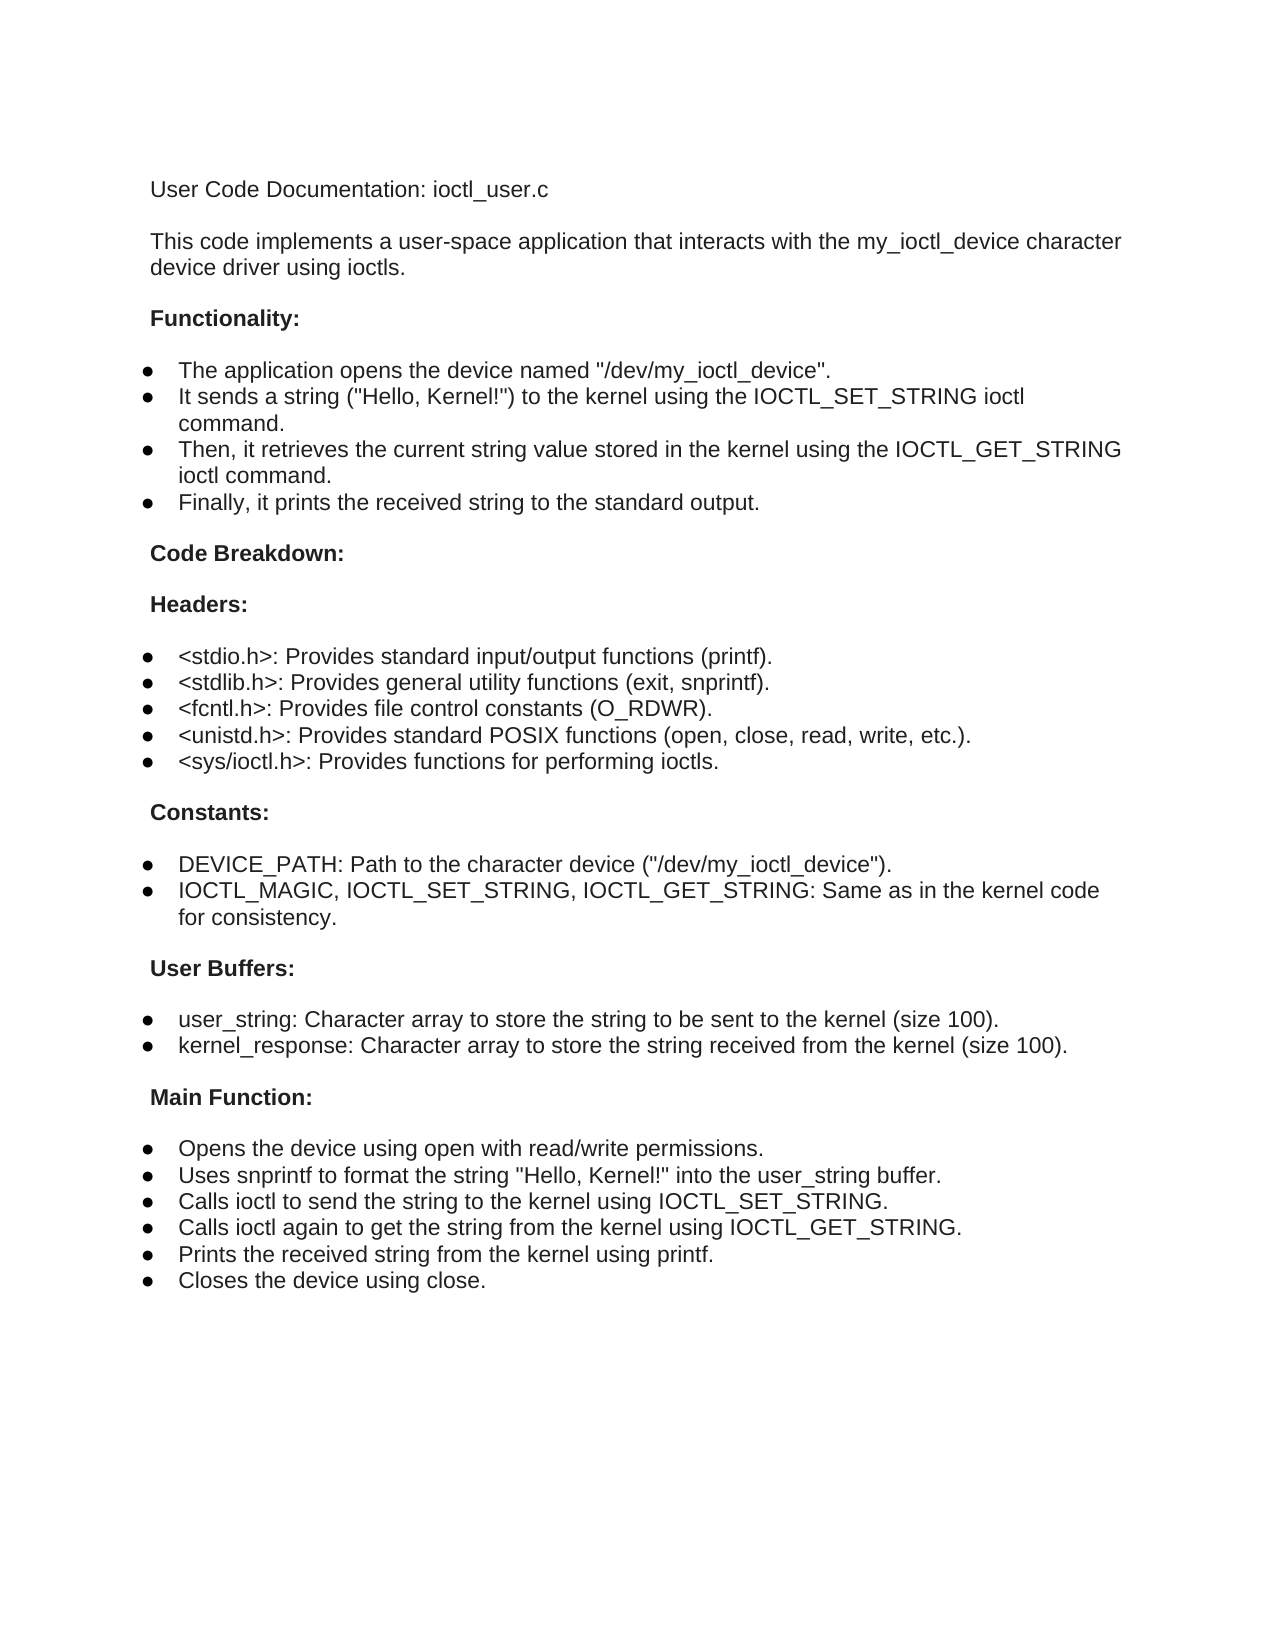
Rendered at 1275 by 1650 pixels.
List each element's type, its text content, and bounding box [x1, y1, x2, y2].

text Functionality: [150, 305, 1125, 332]
list <stdlib.h>: Provides general utility functions (exit, snprintf). [141, 669, 1125, 695]
list kernel_response: Character array to store the string received from the kernel (size 100). [141, 1032, 1125, 1059]
list <sys/ioctl.h>: Provides functions for performing ioctls. [141, 748, 1125, 774]
text User Buffers: [150, 955, 1125, 981]
list The application opens the device named "/dev/my_ioctl_device". [141, 357, 1125, 383]
text User Code Documentation: ioctl_user.c [150, 176, 1125, 203]
list DEVICE_PATH: Path to the character device ("/dev/my_ioctl_device"). [141, 851, 1125, 877]
text Headers: [150, 591, 1125, 618]
list Closes the device using close. [141, 1267, 1125, 1293]
text Constants: [150, 799, 1125, 826]
list It sends a string ("Hello, Kernel!") to the kernel using the IOCTL_SET_STRING ioctl command. [141, 383, 1125, 436]
text This code implements a user-space application that interacts with the my_ioctl_device character device driver using ioctls. [150, 228, 1125, 280]
list Uses snprintf to format the string "Hello, Kernel!" into the user_string buffer. [141, 1162, 1125, 1188]
list Opens the device using open with read/write permissions. [141, 1135, 1125, 1162]
text Code Breakdown: [150, 540, 1125, 566]
list user_string: Character array to store the string to be sent to the kernel (size 100). [141, 1006, 1125, 1032]
list Prints the received string from the kernel using printf. [141, 1241, 1125, 1267]
list Then, it retrieves the current string value stored in the kernel using the IOCTL_GET_STRING ioctl command. [141, 436, 1125, 488]
list Finally, it prints the received string to the standard output. [141, 488, 1125, 515]
list <unistd.h>: Provides standard POSIX functions (open, close, read, write, etc.). [141, 722, 1125, 748]
list IOCTL_MAGIC, IOCTL_SET_STRING, IOCTL_GET_STRING: Same as in the kernel code for consistency. [141, 877, 1125, 930]
list <fcntl.h>: Provides file control constants (O_RDWR). [141, 695, 1125, 722]
text Main Function: [150, 1084, 1125, 1110]
list Calls ioctl to send the string to the kernel using IOCTL_SET_STRING. [141, 1188, 1125, 1214]
list Calls ioctl again to get the string from the kernel using IOCTL_GET_STRING. [141, 1214, 1125, 1241]
list <stdio.h>: Provides standard input/output functions (printf). [141, 643, 1125, 669]
